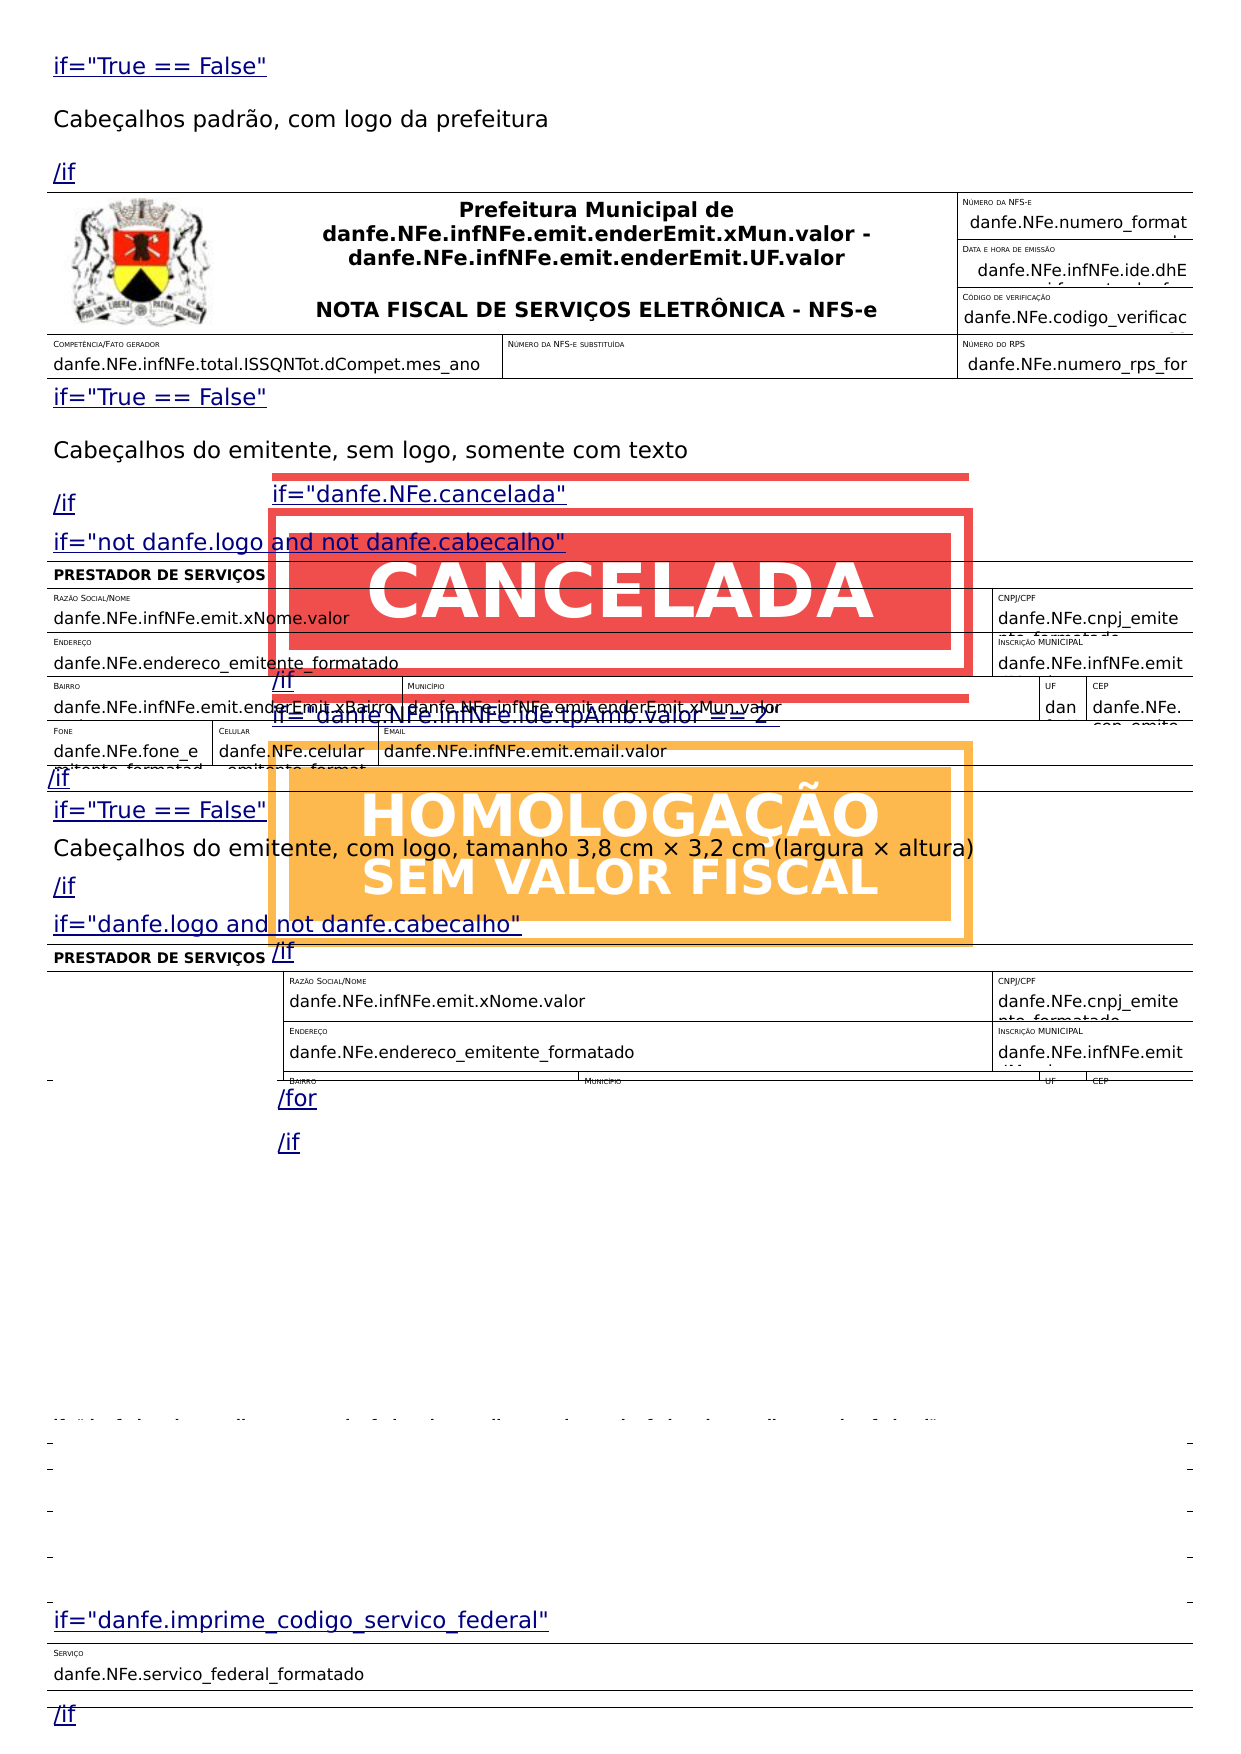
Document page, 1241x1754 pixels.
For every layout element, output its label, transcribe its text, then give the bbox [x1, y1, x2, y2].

table_cell /if [278, 1118, 1193, 1162]
table_cell [47, 1118, 53, 1162]
table_cell /for [278, 1081, 1193, 1118]
picture [53, 197, 231, 328]
table_cell [47, 1081, 53, 1118]
